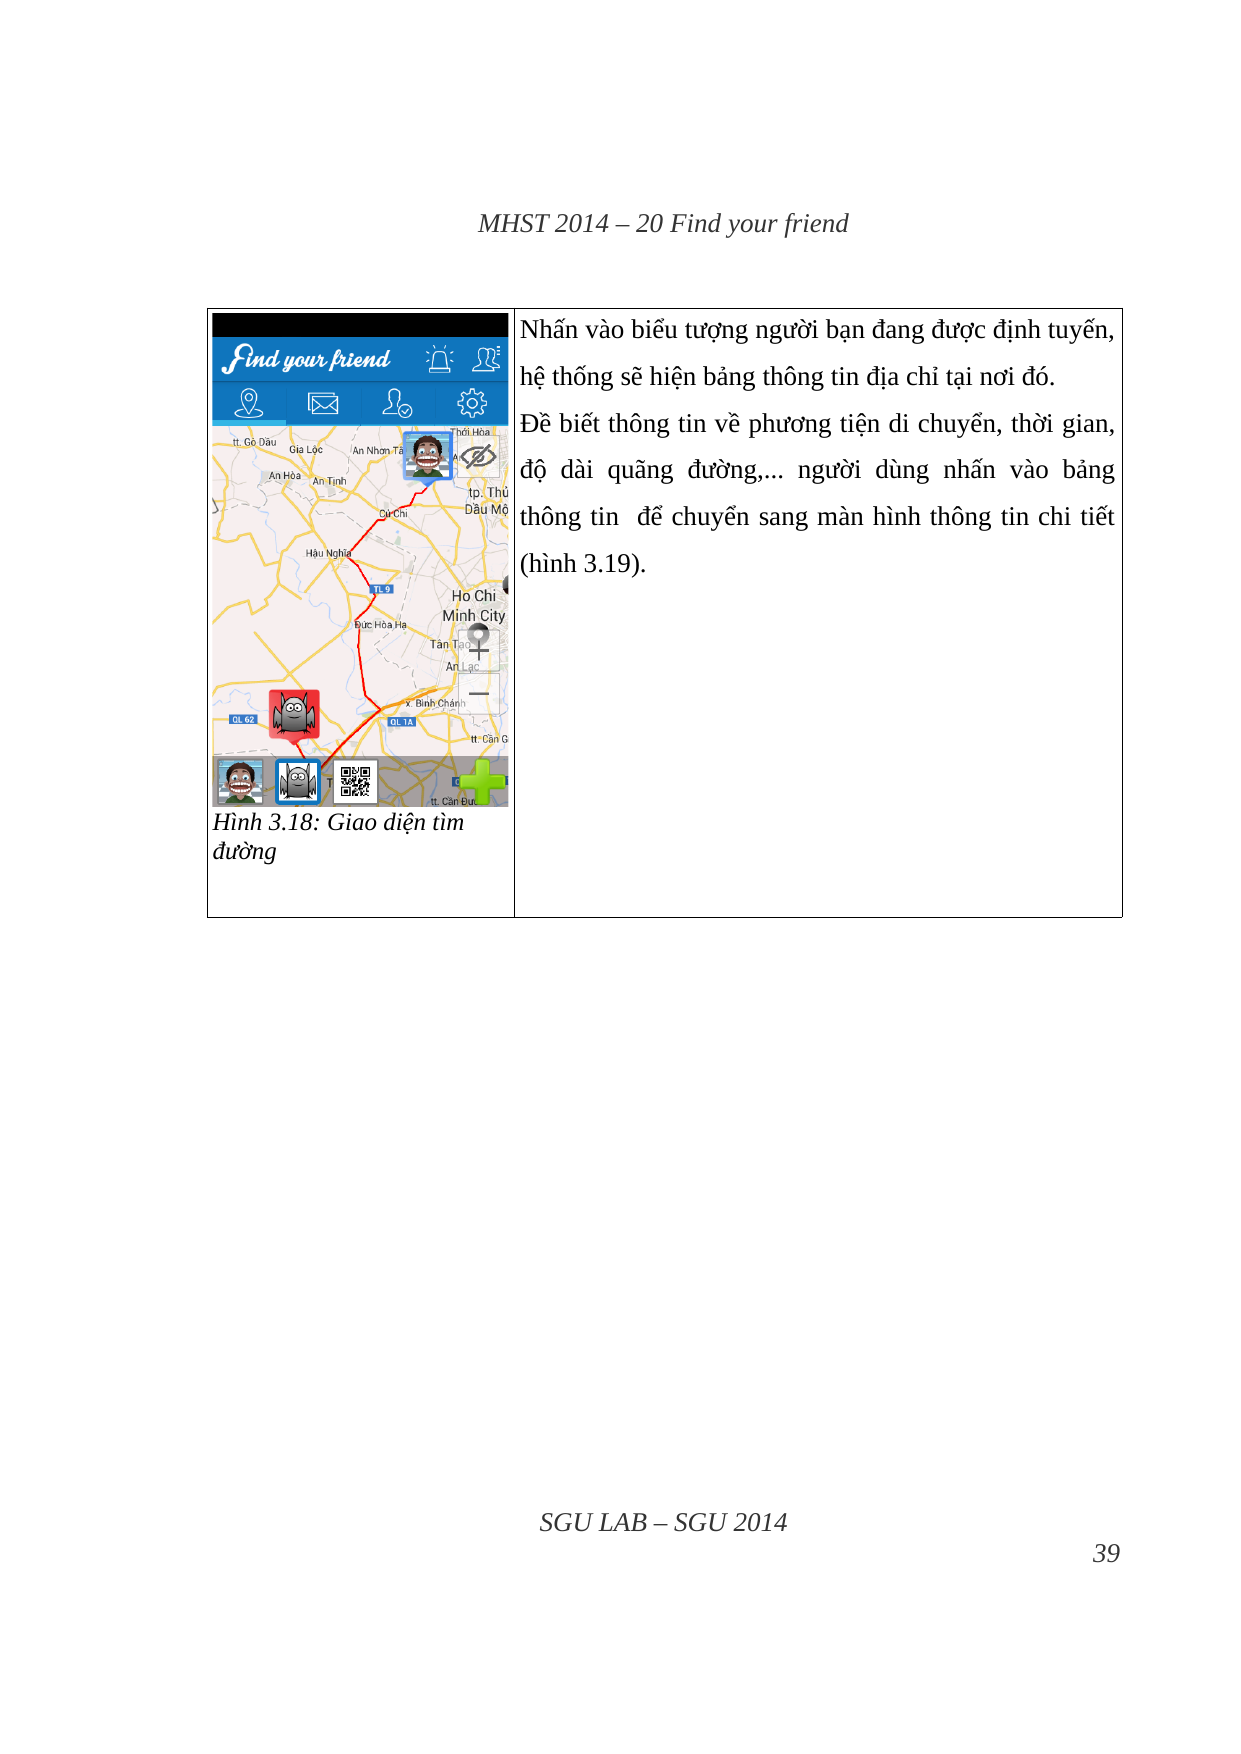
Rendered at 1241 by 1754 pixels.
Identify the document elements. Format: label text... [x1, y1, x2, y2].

table_cell Nhấn vào biểu tượng người bạn đang được định tuyến, hệ thống sẽ hiện bảng thông tin địa chỉ tại nơi đó. Đề biết thông tin về phương tiện di chuyển, thời gian, độ dài quãng đường,... người dùng nhấn vào bảng thông tin để chuyển sang màn hình thông tin chi tiết (hình 3.19). [515, 309, 1122, 917]
table_cell [208, 865, 514, 917]
table_cell [208, 309, 514, 864]
picture [212, 313, 509, 807]
